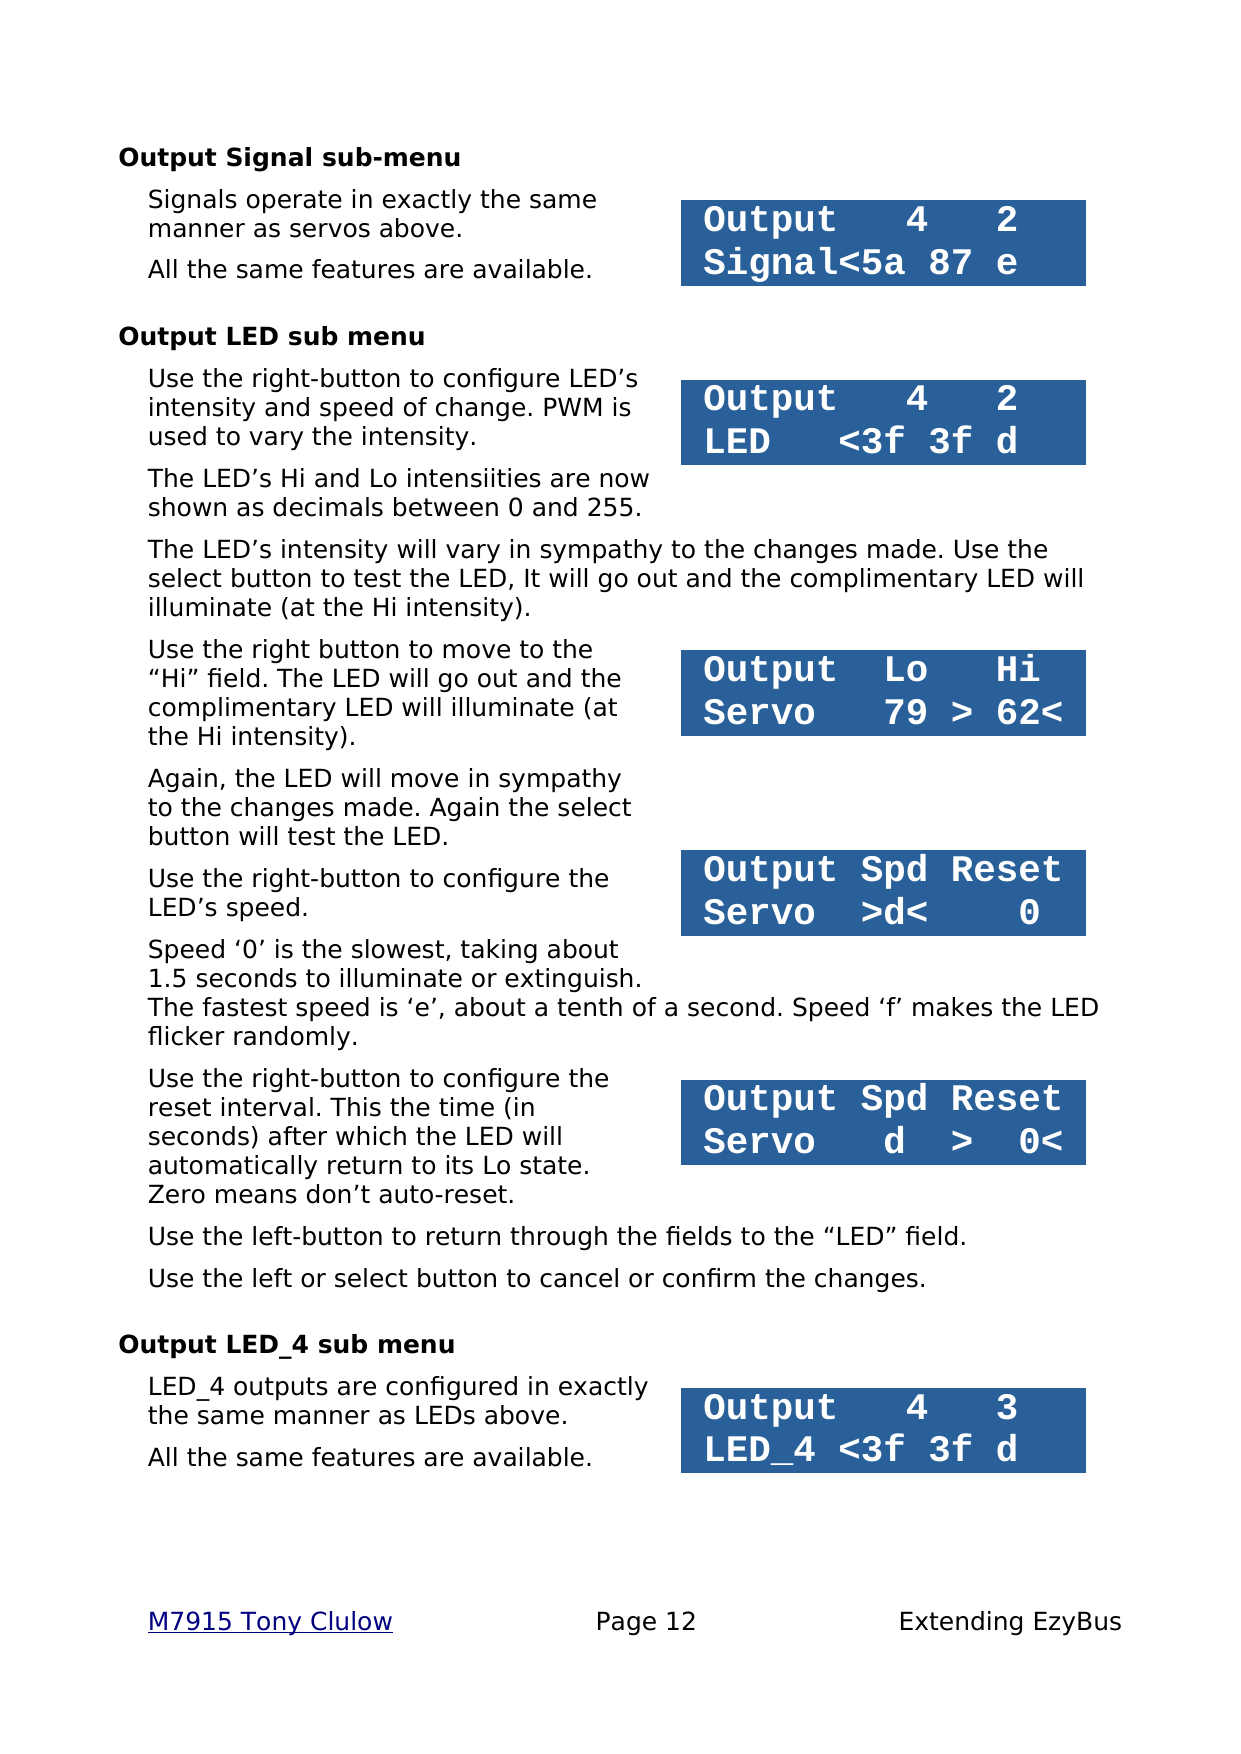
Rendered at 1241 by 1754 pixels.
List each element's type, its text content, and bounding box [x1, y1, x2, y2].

text Use the left-button to return through the fields to the “LED” field. [148, 1222, 1122, 1251]
text The LED’s Hi and Lo intensiities are now shown as decimals between 0 and 255. [148, 464, 1122, 522]
text Use the left or select button to cancel or confirm the changes. [148, 1264, 1122, 1293]
text Use the right-button to configure the reset interval. This the time (in seconds) after which the LED will automatically return to its Lo state. Zero means don’t auto-reset. [148, 1064, 1122, 1210]
text LED_4 outputs are configured in exactly the same manner as LEDs above. [148, 1372, 1122, 1431]
text The LED’s intensity will vary in sympathy to the changes made. Use the select button to test the LED, It will go out and the complimentary LED will illuminate (at the Hi intensity). [148, 535, 1122, 622]
subtitle Output LED_4 sub menu [118, 1331, 1122, 1360]
text Speed ‘0’ is the slowest, taking about 1.5 seconds to illuminate or extinguish. The fastest speed is ‘e’, about a tenth of a second. Speed ‘f’ makes the LED flicker randomly. [148, 935, 1122, 1051]
text Use the right-button to configure the LED’s speed. [148, 864, 1122, 922]
text Use the right-button to configure LED’s intensity and speed of change. PWM is used to vary the intensity. [148, 364, 1122, 451]
text All the same features are available. [148, 1443, 1122, 1472]
text All the same features are available. [148, 256, 1122, 285]
subtitle Output Signal sub-menu [118, 143, 1122, 172]
text Again, the LED will move in sympathy to the changes made. Again the select button will test the LED. [148, 764, 1122, 851]
text Signals operate in exactly the same manner as servos above. [148, 185, 1122, 243]
subtitle Output LED sub menu [118, 322, 1122, 351]
text Use the right button to move to the “Hi” field. The LED will go out and the complimentary LED will illuminate (at the Hi intensity). [148, 635, 1122, 751]
